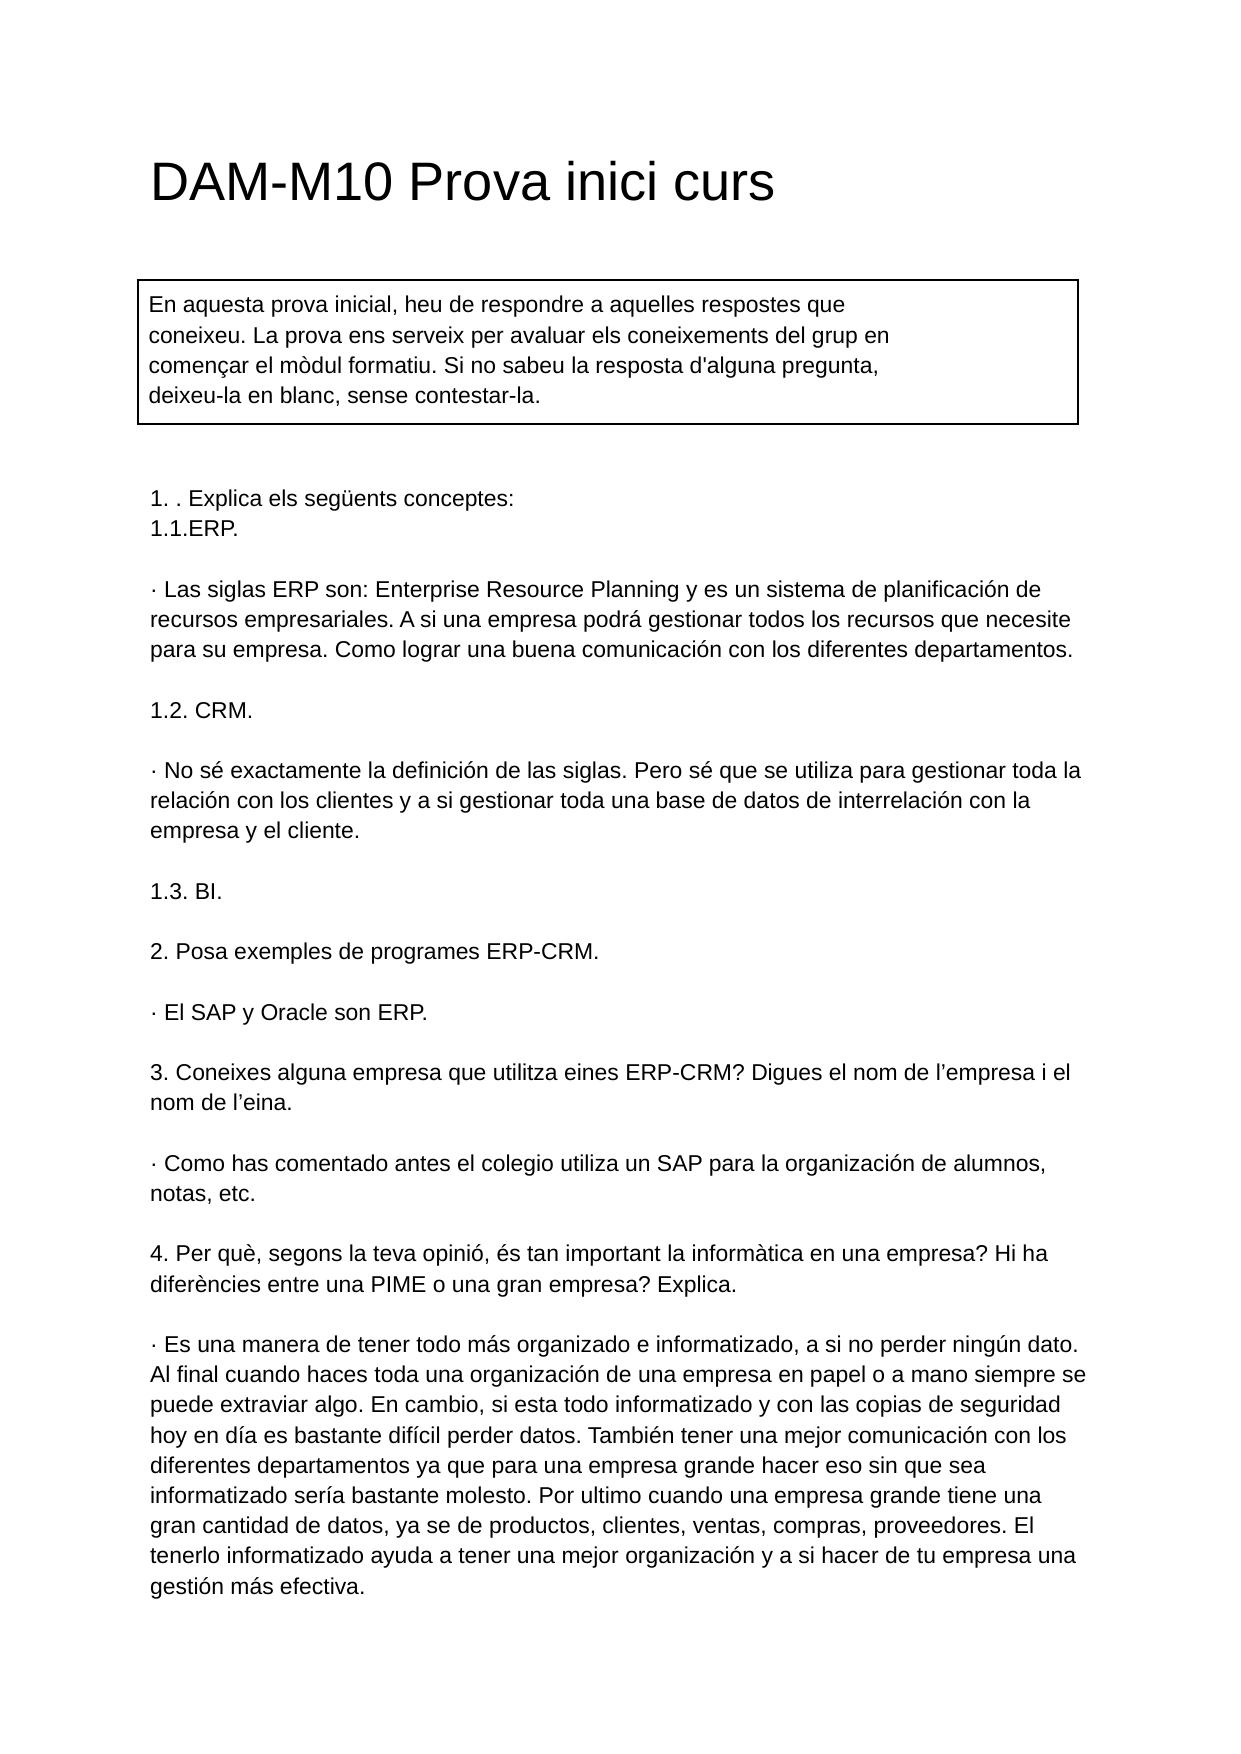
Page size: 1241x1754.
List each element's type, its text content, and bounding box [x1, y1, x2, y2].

text · Como has comentado antes el colegio utiliza un SAP para la organización de alumnos, notas, etc. [150, 1150, 1090, 1237]
text · No sé exactamente la definición de las siglas. Pero sé que se utiliza para gestionar toda la relación con los clientes y a si gestionar toda una base de datos de interrelación con la empresa y el cliente. [150, 757, 1090, 844]
text 2. Posa exemples de programes ERP-CRM. [150, 938, 1090, 965]
text 1. . Explica els següents conceptes: 1.1.ERP. [150, 425, 1090, 542]
text 3. Coneixes alguna empresa que utilitza eines ERP-CRM? Digues el nom de l’empresa i el nom de l’eina. [150, 1059, 1090, 1116]
text 1.3. BI. [150, 848, 1090, 934]
text 4. Per què, segons la teva opinió, és tan important la informàtica en una empresa? Hi ha diferències entre una PIME o una gran empresa? Explica. [150, 1240, 1090, 1297]
text · Las siglas ERP son: Enterprise Resource Planning y es un sistema de planificación de recursos empresariales. A si una empresa podrá gestionar todos los recursos que necesite para su empresa. Como lograr una buena comunicación con los diferentes departamentos. [150, 576, 1090, 663]
text 1.2. CRM. [150, 666, 1090, 723]
table_header En aquesta prova inicial, heu de respondre a aquelles respostes que coneixeu. La prova ens serveix per avaluar els coneixements del grup en començar el mòdul formatiu. Si no sabeu la resposta d'alguna pregunta, deixeu-la en blanc, sense contestar-la. [139, 281, 1077, 423]
text · Es una manera de tener todo más organizado e informatizado, a si no perder ningún dato. Al final cuando haces toda una organización de una empresa en papel o a mano siempre se puede extraviar algo. En cambio, si esta todo informatizado y con las copias de seguridad hoy en día es bastante difícil perder datos. También tener una mejor comunicación con los diferentes departamentos ya que para una empresa grande hacer eso sin que sea informatizado sería bastante molesto. Por ultimo cuando una empresa grande tiene una gran cantidad de datos, ya se de productos, clientes, ventas, compras, proveedores. El tenerlo informatizado ayuda a tener una mejor organización y a si hacer de tu empresa una gestión más efectiva. [150, 1331, 1090, 1599]
text · El SAP y Oracle son ERP. [150, 999, 1090, 1055]
text DAM-M10 Prova inici curs [150, 150, 1090, 212]
